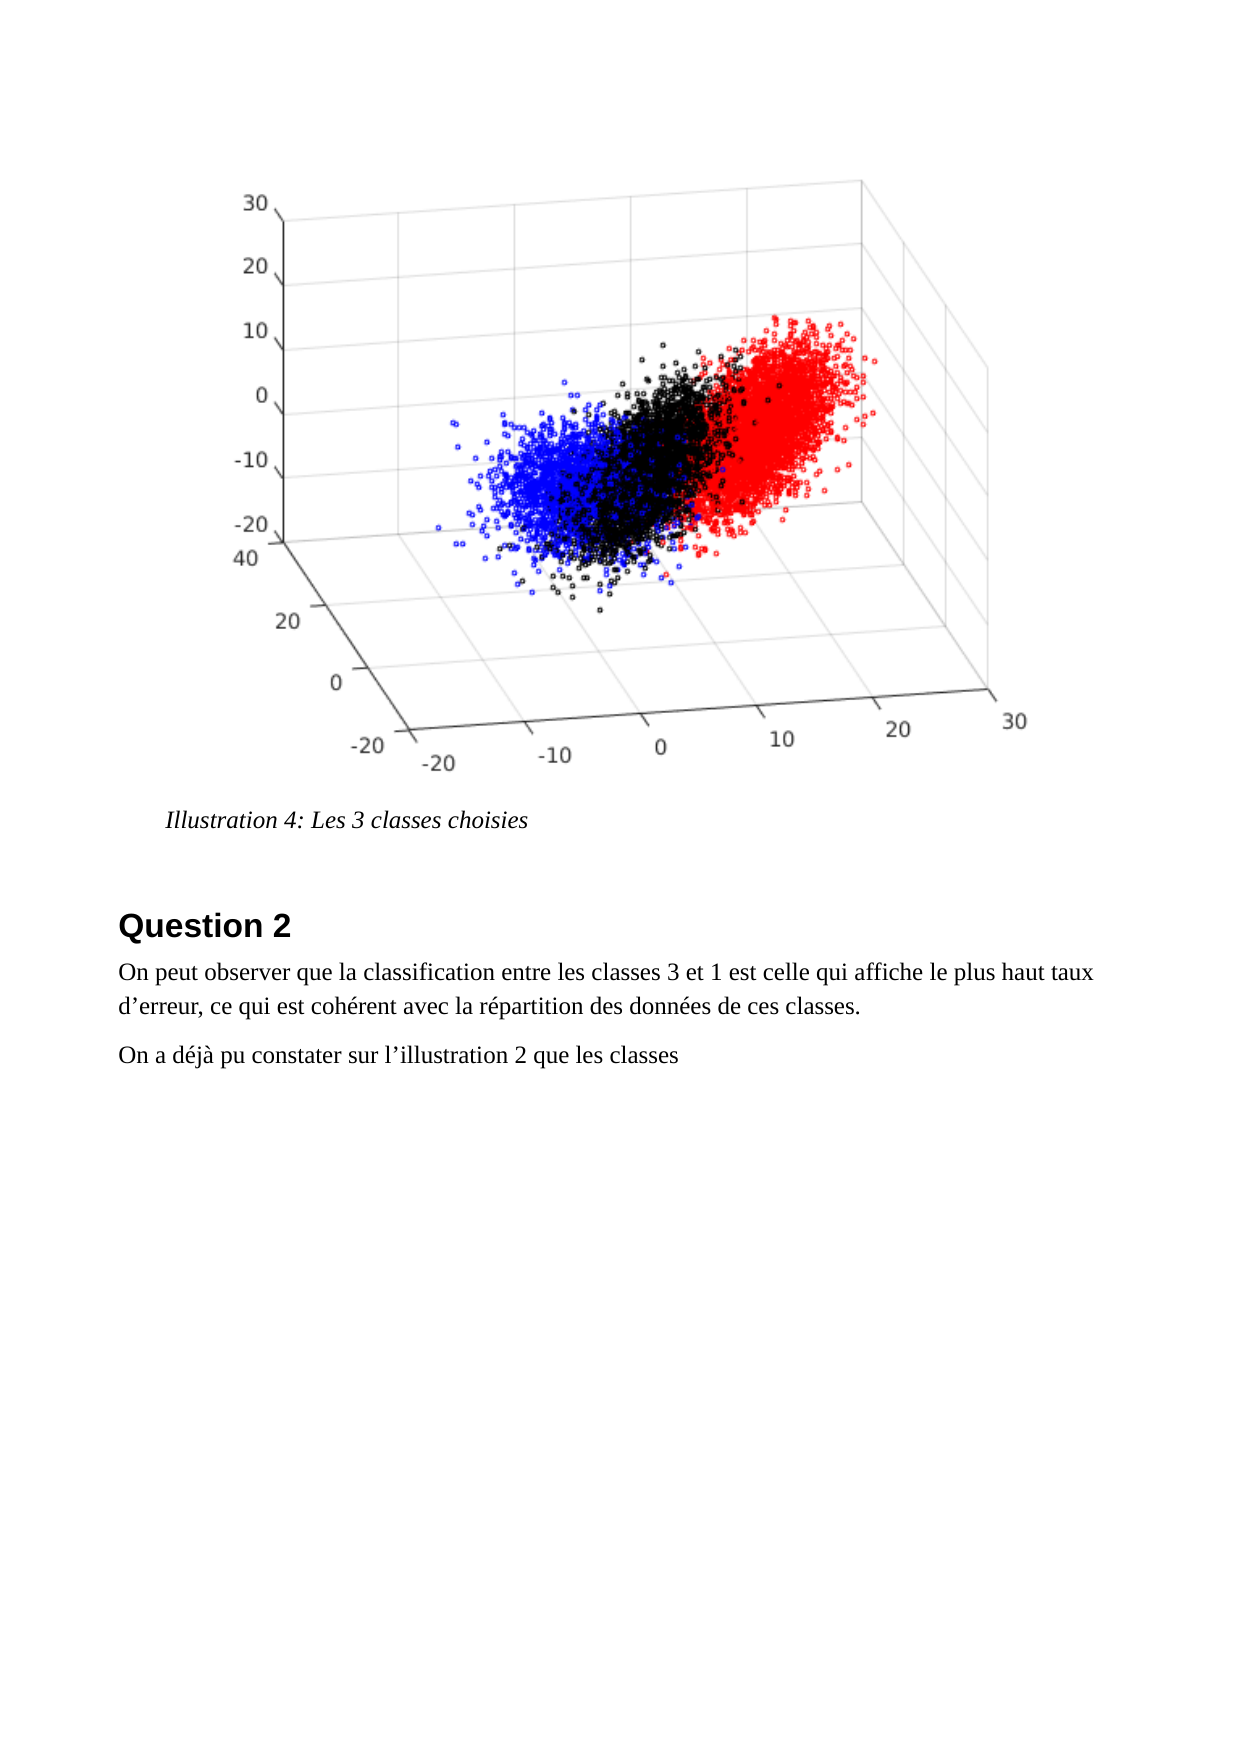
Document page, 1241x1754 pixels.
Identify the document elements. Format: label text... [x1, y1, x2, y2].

text On a déjà pu constater sur l’illustration 2 que les classes [118, 1040, 1122, 1069]
text On peut observer que la classification entre les classes 3 et 1 est celle qui affiche le plus haut taux d’erreur, ce qui est cohérent avec la répartition des données de ces classes. [118, 957, 1122, 1020]
subtitle Question 2 [118, 906, 1122, 944]
text Illustration 4: Les 3 classes choisies [165, 805, 1075, 834]
picture [165, 130, 1075, 805]
